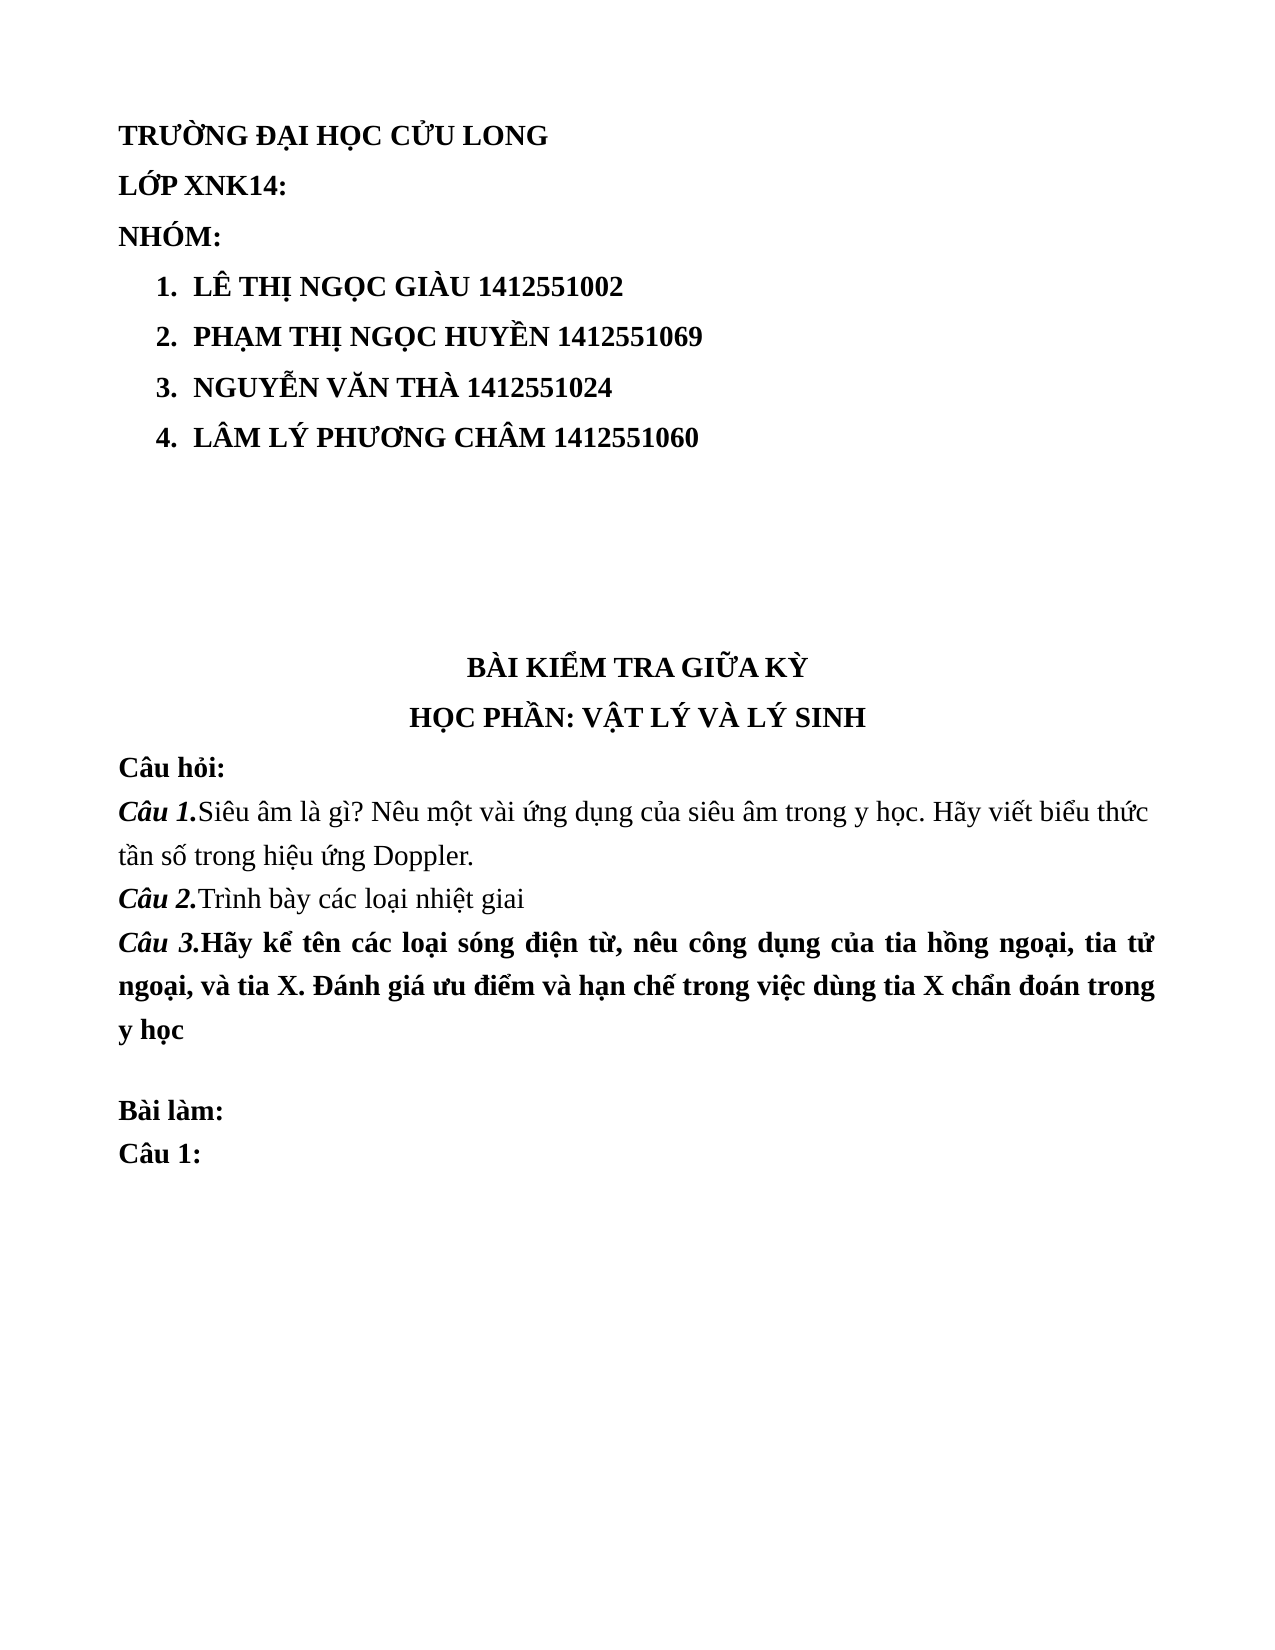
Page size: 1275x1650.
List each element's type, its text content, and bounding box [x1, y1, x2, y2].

text Câu 3.Hãy kể tên các loại sóng điện từ, nêu công dụng của tia hồng ngoại, tia tử ngoại, và tia X. Đánh giá ưu điểm và hạn chế trong việc dùng tia X chẩn đoán trong y học [118, 925, 1157, 1045]
text TRƯỜNG ĐẠI HỌC CỬU LONG [118, 118, 1157, 152]
list LÊ THỊ NGỌC GIÀU 1412551002 [156, 269, 1157, 303]
text BÀI KIỂM TRA GIỮA KỲ [118, 650, 1157, 683]
list PHẠM THỊ NGỌC HUYỀN 1412551069 [156, 319, 1157, 353]
text Câu 1: [118, 1136, 1157, 1170]
text LỚP XNK14: [118, 168, 1157, 202]
text Câu 2.Trình bày các loại nhiệt giai [118, 881, 1157, 915]
text Câu hỏi: [118, 751, 1157, 784]
text HỌC PHẦN: VẬT LÝ VÀ LÝ SINH [118, 700, 1157, 734]
list LÂM LÝ PHƯƠNG CHÂM 1412551060 [156, 420, 1157, 453]
text Câu 1.Siêu âm là gì? Nêu một vài ứng dụng của siêu âm trong y học. Hãy viết biểu thức tần số trong hiệu ứng Doppler. [118, 794, 1157, 871]
list NGUYỄN VĂN THÀ 1412551024 [156, 370, 1157, 403]
text Bài làm: [118, 1093, 1157, 1126]
text NHÓM: [118, 219, 1157, 252]
